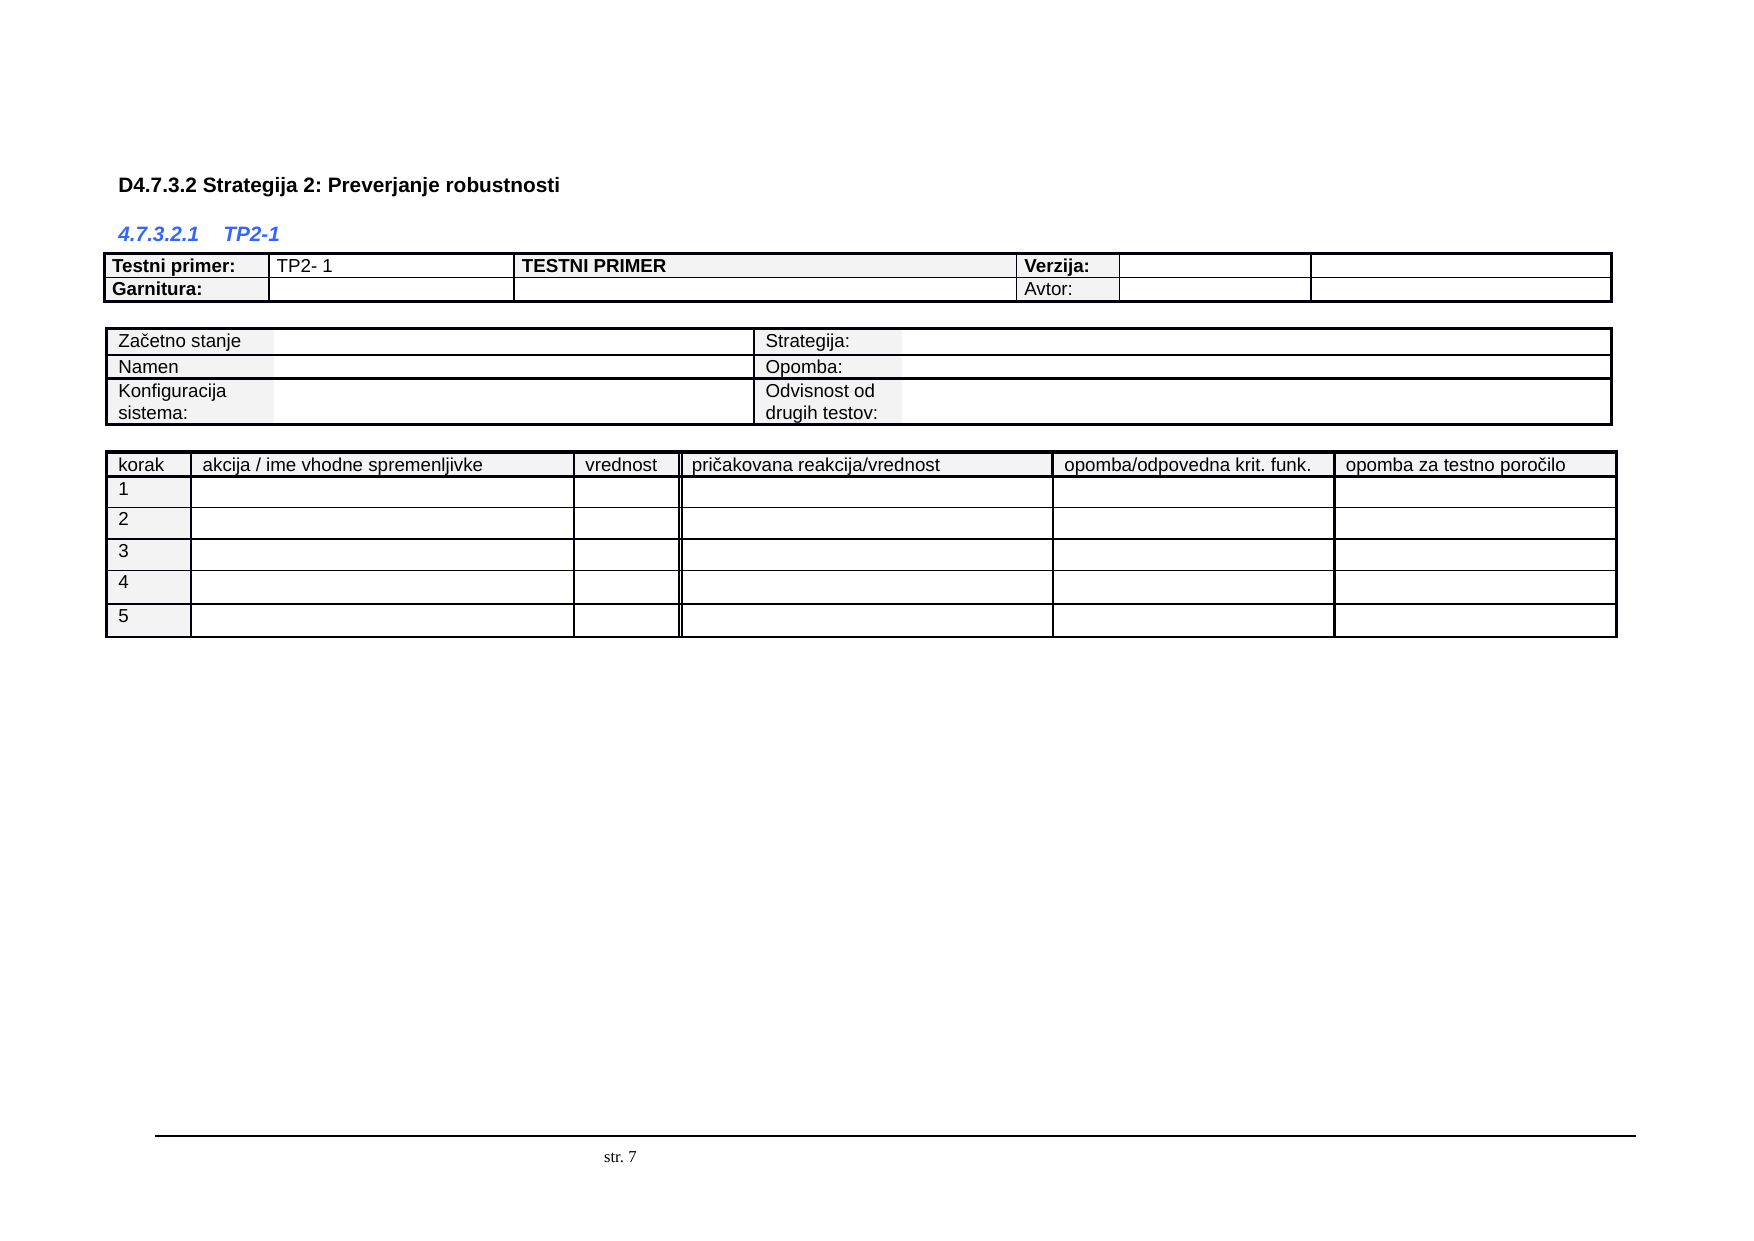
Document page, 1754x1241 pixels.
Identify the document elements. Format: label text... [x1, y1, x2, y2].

table_cell [192, 605, 573, 636]
table_header TESTNI PRIMER [515, 255, 1016, 277]
table_cell [683, 605, 1052, 636]
table_header TP2- 1 [270, 255, 513, 277]
table_cell [1054, 478, 1333, 507]
table_header [903, 330, 1610, 354]
table_header Testni primer: [106, 255, 268, 277]
table_cell [903, 356, 1610, 377]
table_cell 3 [108, 540, 190, 570]
table_cell [575, 478, 678, 507]
table_cell [1054, 605, 1333, 636]
subtitle Strategija 2: Preverjanje robustnosti [118, 173, 1636, 197]
table_cell [1336, 605, 1615, 636]
table_cell [515, 278, 1016, 300]
table_cell [1336, 508, 1615, 538]
table_cell [1054, 508, 1333, 538]
table_cell [192, 478, 573, 507]
table_cell [575, 540, 678, 570]
table_cell Konfiguracija sistema: [108, 380, 274, 423]
table_cell [683, 508, 1052, 538]
table_cell [1336, 571, 1615, 603]
table_cell Avtor: [1017, 278, 1119, 300]
table_cell [1312, 278, 1610, 300]
table_header vrednost [575, 454, 678, 475]
table_cell [575, 571, 678, 603]
table_cell [683, 540, 1052, 570]
table_header opomba/odpovedna krit. funk. [1054, 454, 1333, 475]
table_cell [575, 605, 678, 636]
table_cell Garnitura: [106, 278, 268, 300]
table_cell [192, 540, 573, 570]
table_cell [903, 380, 1610, 423]
table_cell [1336, 478, 1615, 507]
table_header [1120, 255, 1310, 277]
table_header akcija / ime vhodne spremenljivke [192, 454, 573, 475]
table_header Strategija: [755, 330, 902, 354]
table_header pričakovana reakcija/vrednost [683, 454, 1051, 475]
table_header Verzija: [1017, 255, 1119, 277]
table_header opomba za testno poročilo [1336, 454, 1615, 475]
table_header Začetno stanje [108, 330, 274, 354]
table_cell 2 [108, 508, 190, 538]
table_cell [274, 380, 753, 423]
subtitle TP2-1 [118, 222, 1636, 246]
table_cell [1054, 571, 1333, 603]
table_cell Opomba: [755, 356, 902, 377]
table_header [274, 330, 753, 354]
table_cell [270, 278, 513, 300]
table_cell Namen [108, 356, 274, 377]
table_cell [683, 478, 1052, 507]
table_cell [575, 508, 678, 538]
table_cell [274, 356, 753, 377]
table_cell 4 [108, 571, 190, 603]
table_header [1312, 255, 1610, 277]
table_cell 5 [108, 605, 190, 636]
table_cell [1120, 278, 1310, 300]
table_cell [1054, 540, 1333, 570]
table_cell 1 [108, 478, 190, 507]
table_cell Odvisnost od drugih testov: [755, 380, 902, 423]
table_cell [192, 508, 573, 538]
table_cell [192, 571, 573, 603]
table_cell [683, 571, 1052, 603]
table_header korak [108, 454, 190, 475]
table_cell [1336, 540, 1615, 570]
